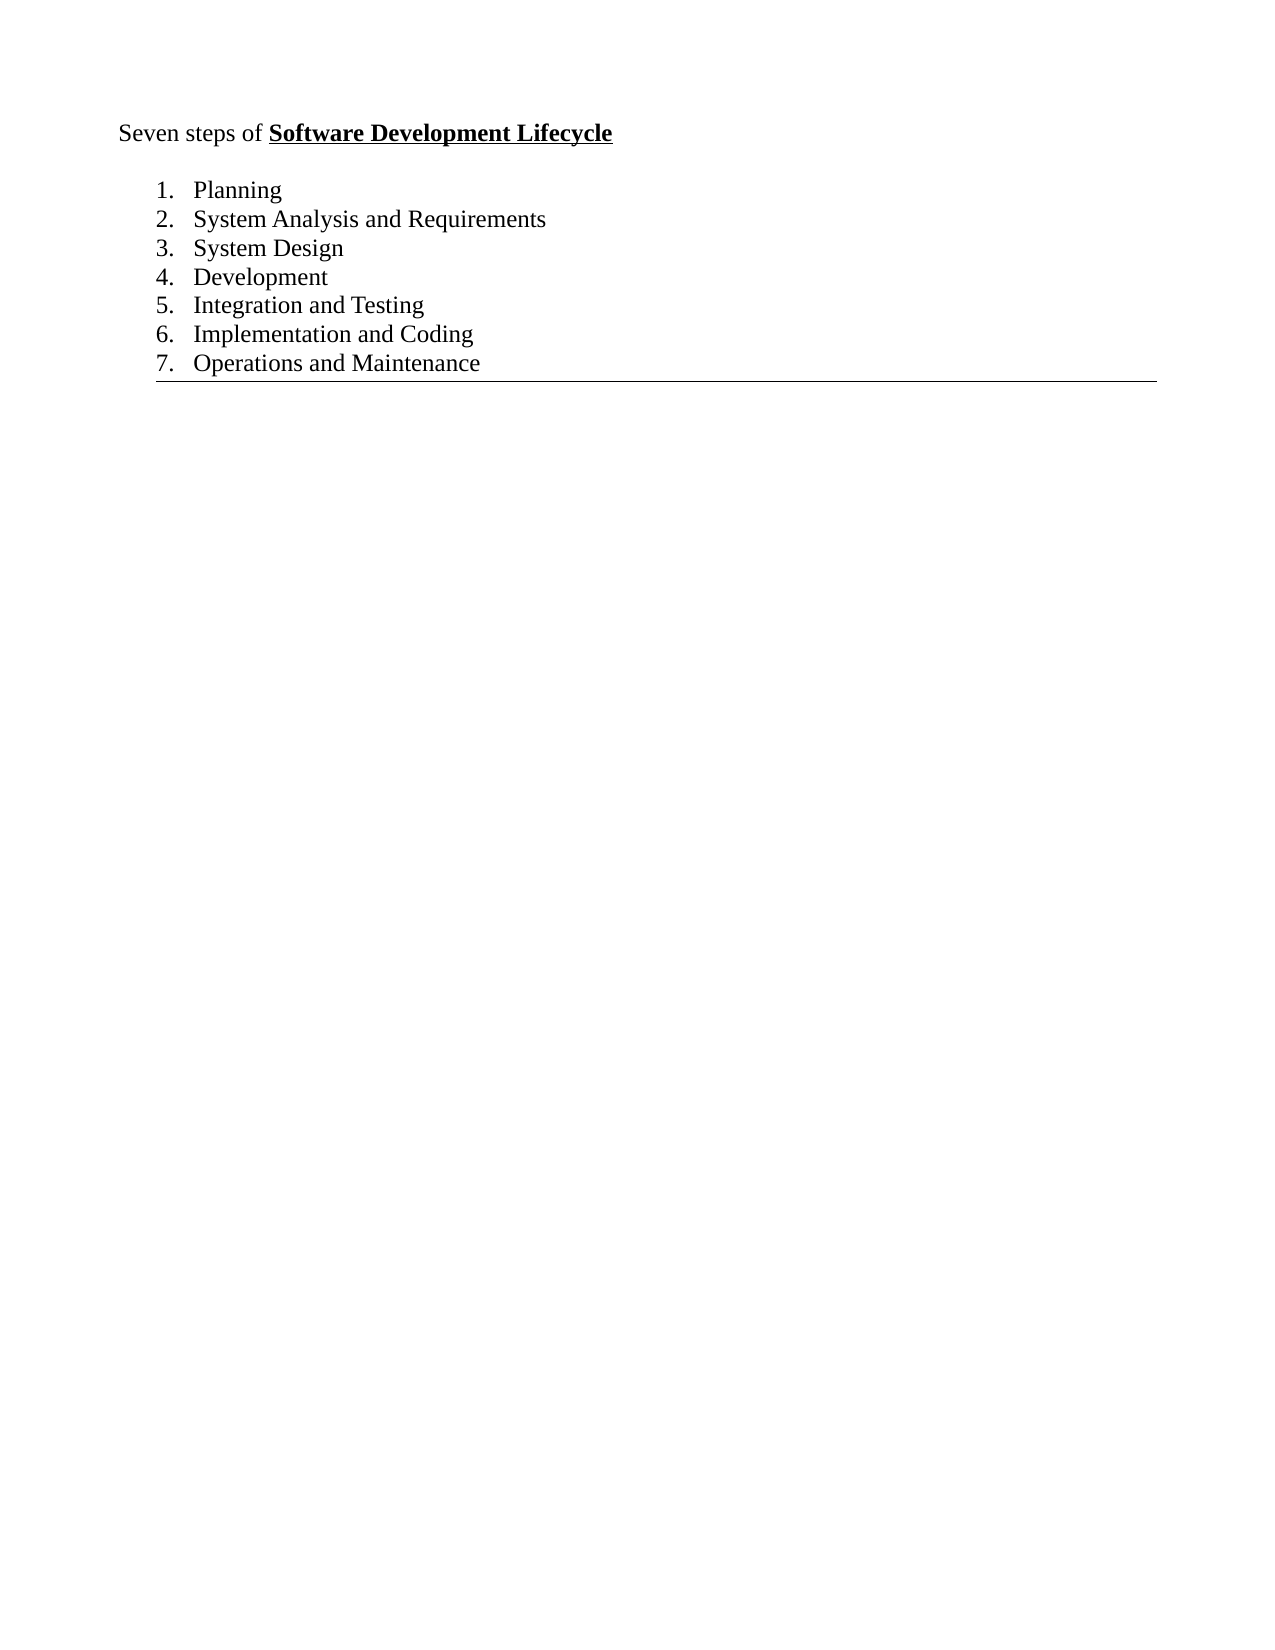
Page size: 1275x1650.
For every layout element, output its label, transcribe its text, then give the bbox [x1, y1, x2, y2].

list Planning [156, 176, 1157, 204]
list System Design [156, 233, 1157, 262]
list Implementation and Coding [156, 319, 1157, 348]
list Operations and Maintenance [156, 348, 1157, 381]
text Seven steps of Software Development Lifecycle [118, 118, 1157, 147]
list Development [156, 262, 1157, 291]
list Integration and Testing [156, 291, 1157, 319]
list System Analysis and Requirements [156, 204, 1157, 233]
